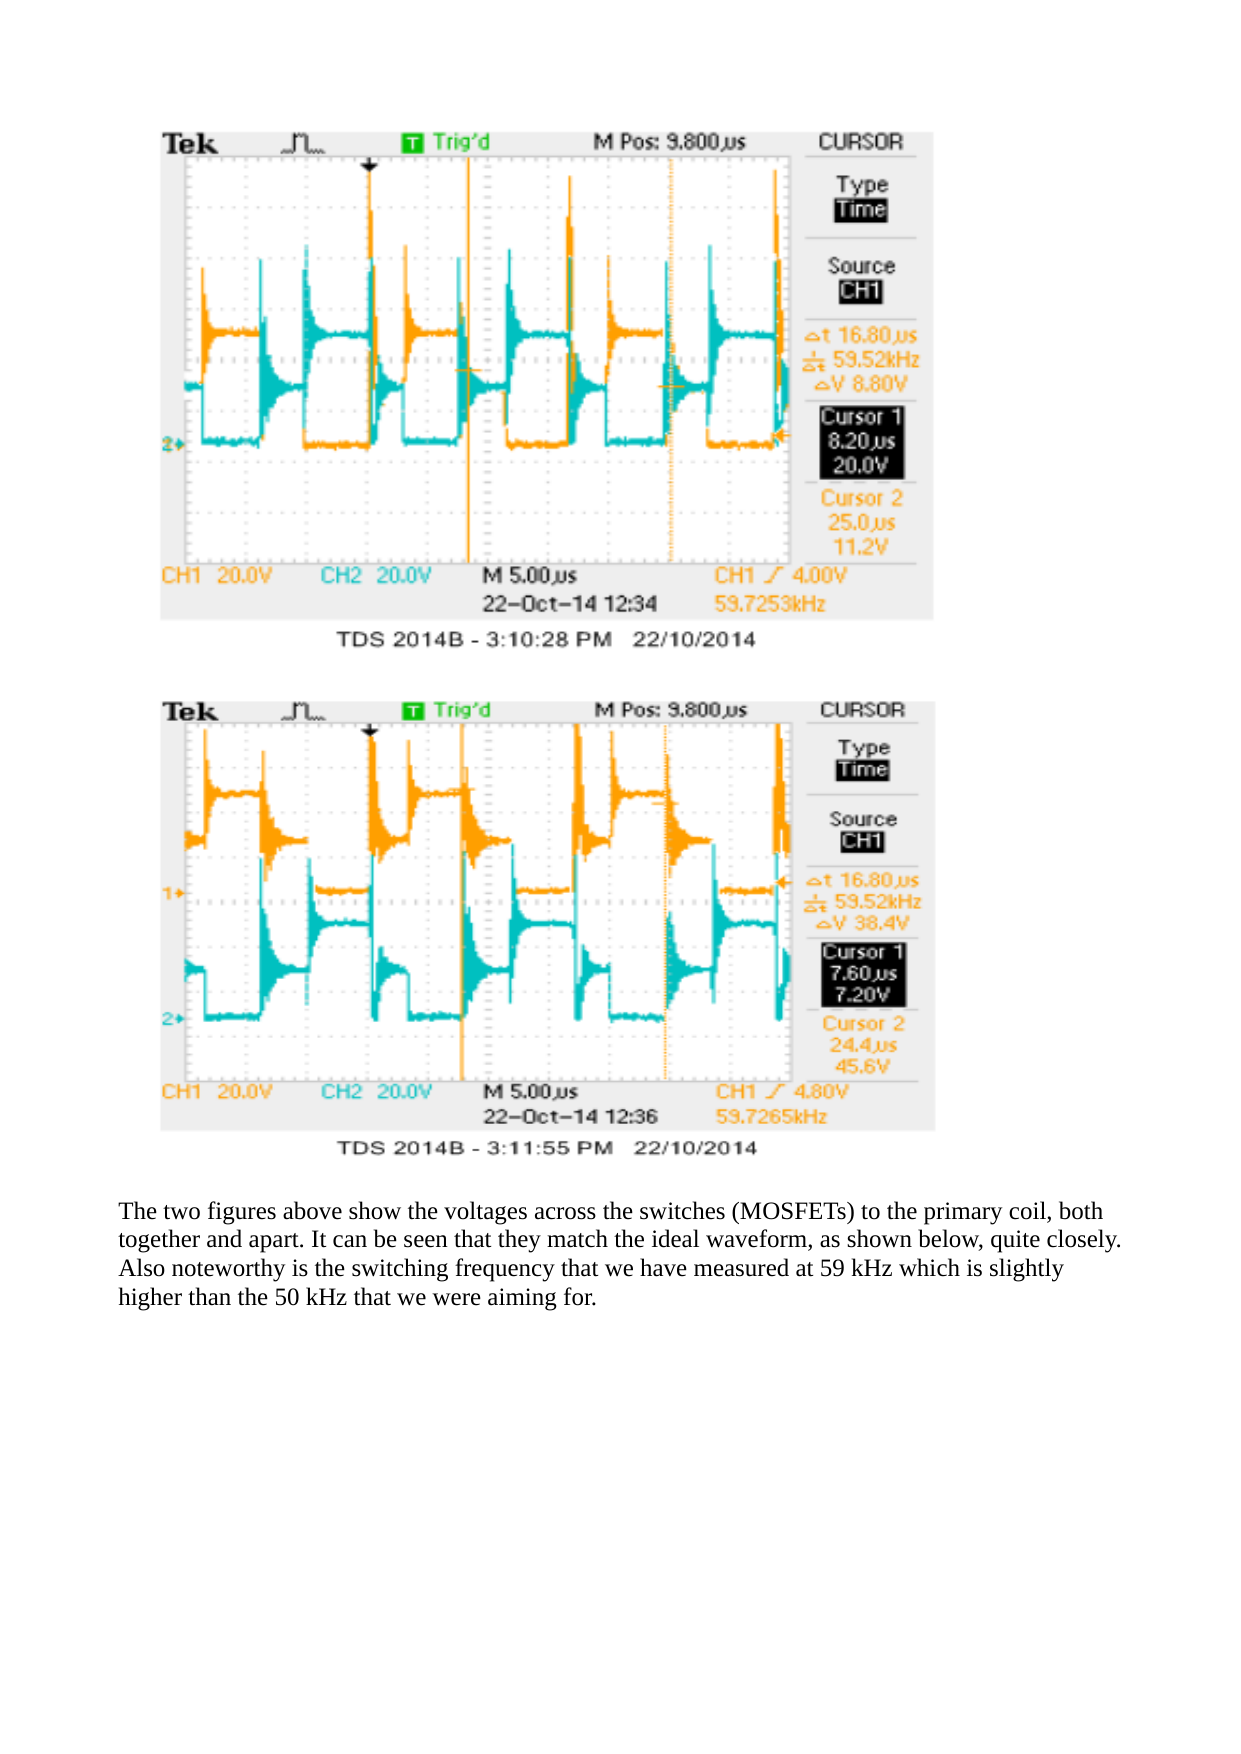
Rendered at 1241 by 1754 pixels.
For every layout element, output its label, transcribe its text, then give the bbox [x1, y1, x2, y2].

text The two figures above show the voltages across the switches (MOSFETs) to the primary coil, both together and apart. It can be seen that they match the ideal waveform, as shown below, quite closely. [118, 1196, 1122, 1253]
text Also noteworthy is the switching frequency that we have measured at 59 kHz which is slightly higher than the 50 kHz that we were aiming for. [118, 1253, 1122, 1311]
picture [118, 118, 977, 661]
picture [118, 689, 978, 1167]
